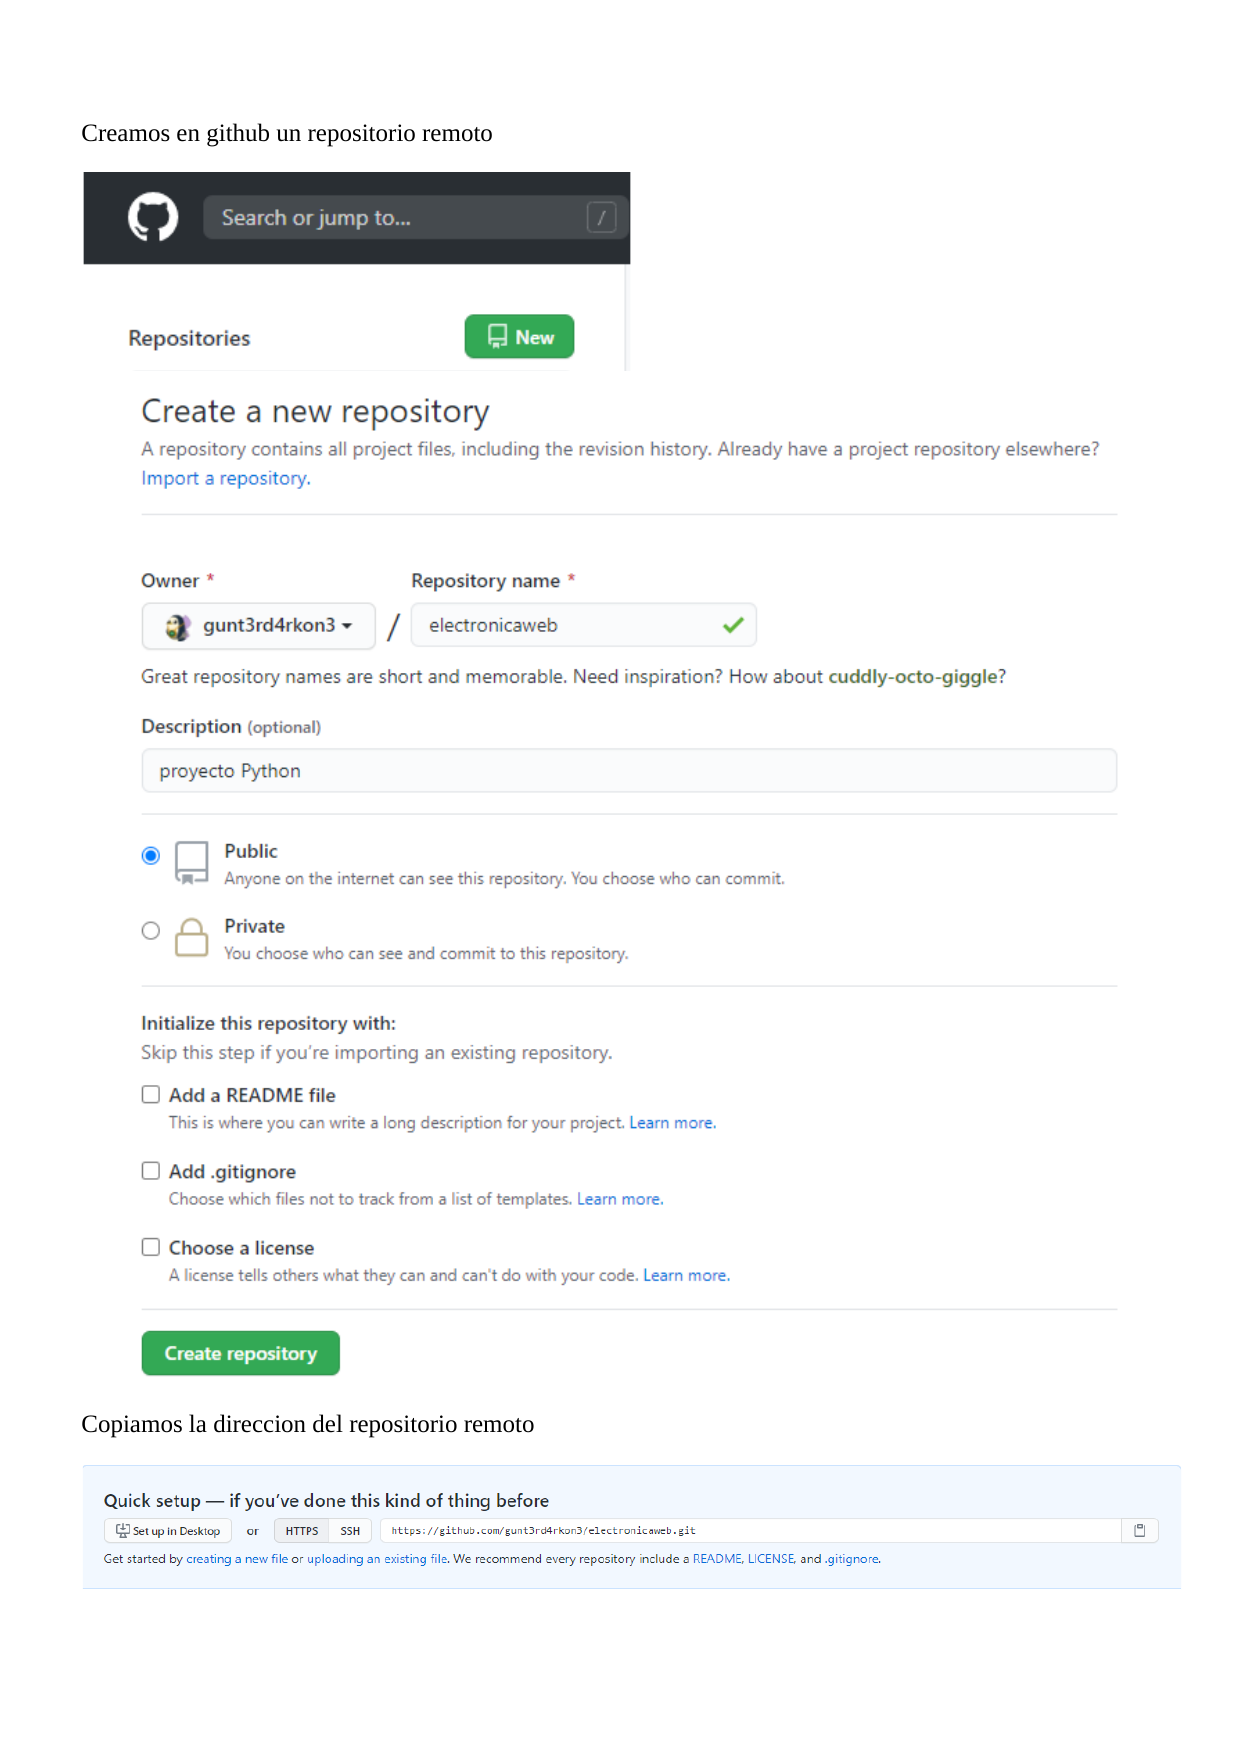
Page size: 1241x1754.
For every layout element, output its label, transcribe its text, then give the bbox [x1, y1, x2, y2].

text Creamos en github un repositorio remoto [81, 118, 1180, 147]
text Copiamos la direccion del repositorio remoto [81, 1409, 1180, 1438]
picture [82, 1459, 1182, 1590]
picture [81, 172, 1180, 1381]
